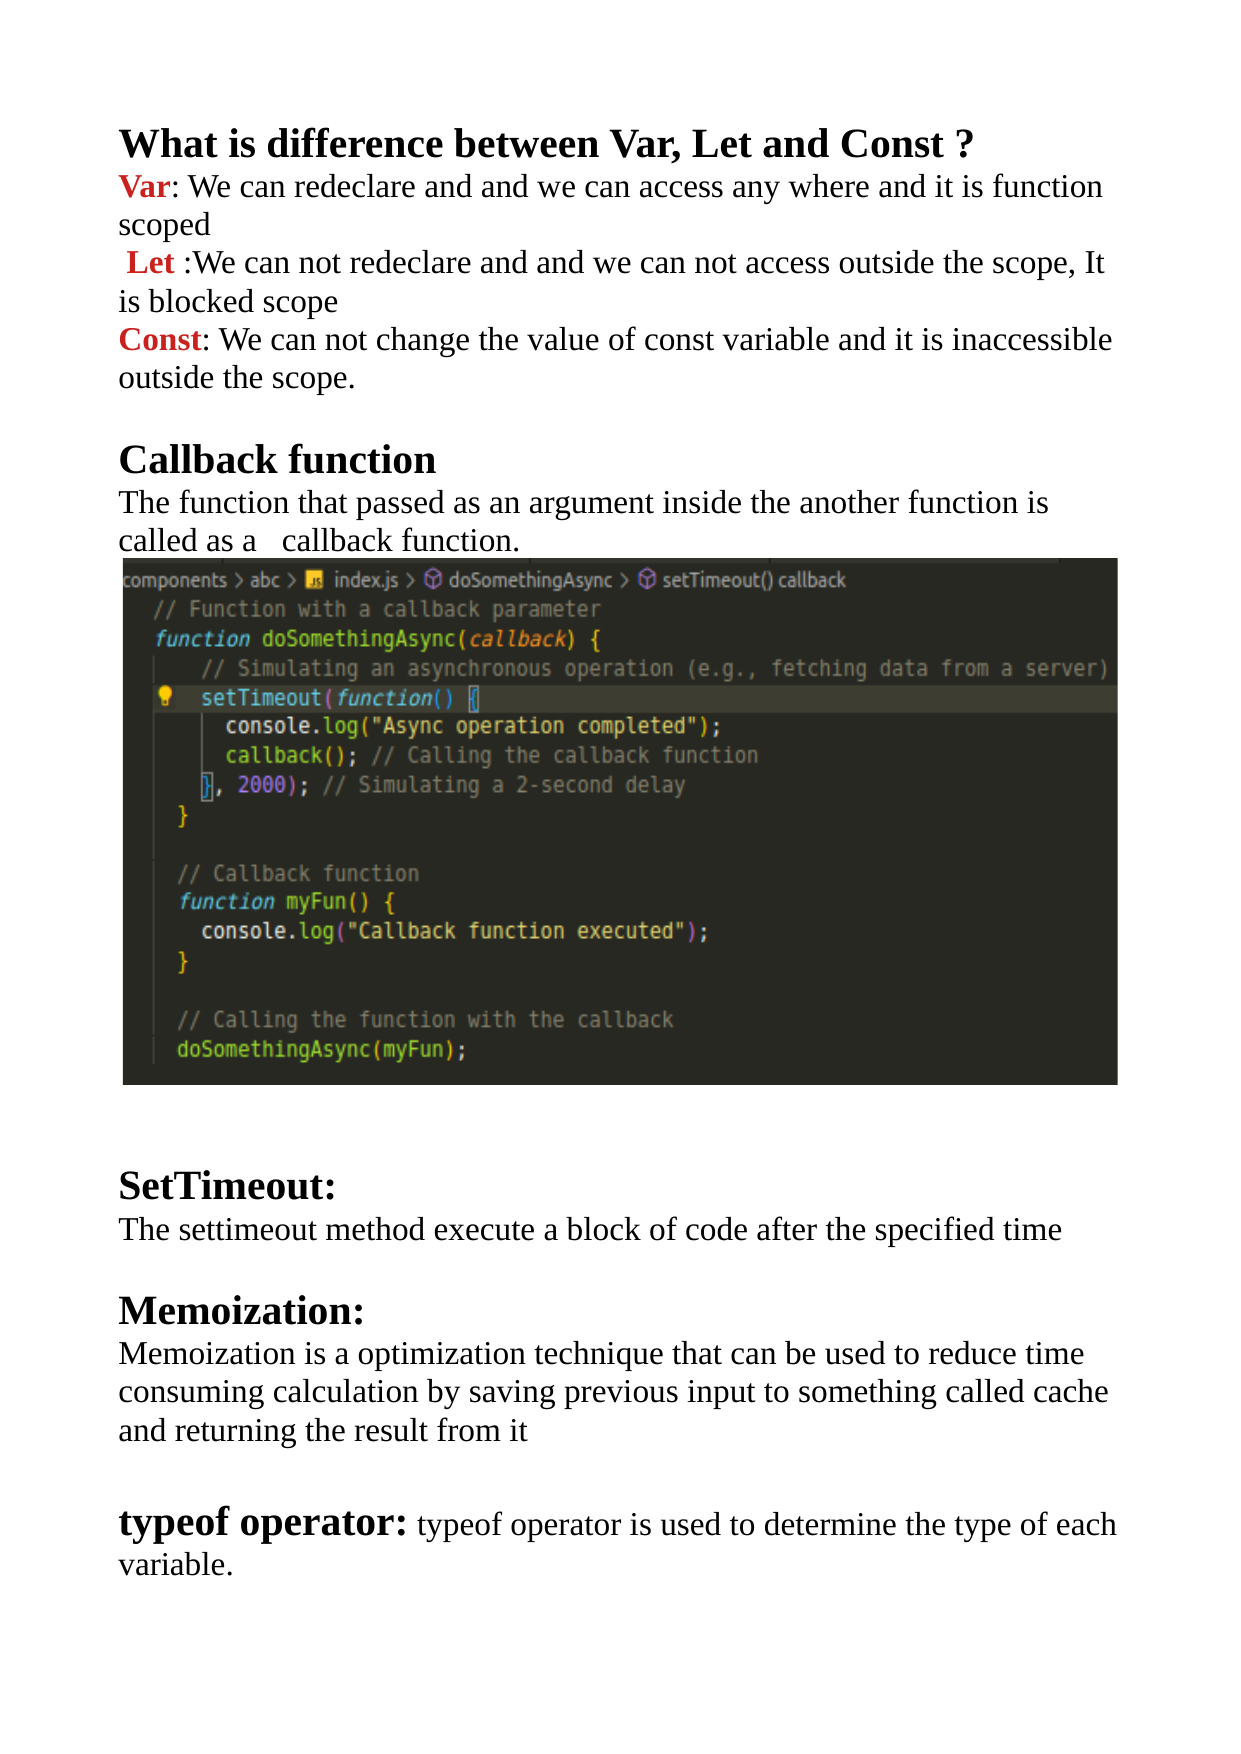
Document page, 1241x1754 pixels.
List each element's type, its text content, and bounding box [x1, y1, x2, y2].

text The function that passed as an argument inside the another function is called as a callback function. [118, 482, 1122, 559]
picture [122, 558, 1118, 1085]
text SetTimeout: [118, 1161, 1122, 1209]
text Memoization is a optimization technique that can be used to reduce time consuming calculation by saving previous input to something called cache and returning the result from it [118, 1333, 1122, 1448]
text Callback function [118, 434, 1122, 482]
text What is difference between Var, Let and Const ? [118, 118, 1122, 166]
text Memoization: [118, 1285, 1122, 1333]
text Var: We can redeclare and and we can access any where and it is function scoped [118, 166, 1122, 243]
text typeof operator: typeof operator is used to determine the type of each variable. [118, 1496, 1122, 1582]
text The settimeout method execute a block of code after the specified time [118, 1209, 1122, 1247]
text Let :We can not redeclare and and we can not access outside the scope, It is blocked scope [118, 243, 1122, 319]
text Const: We can not change the value of const variable and it is inaccessible outside the scope. [118, 319, 1122, 396]
